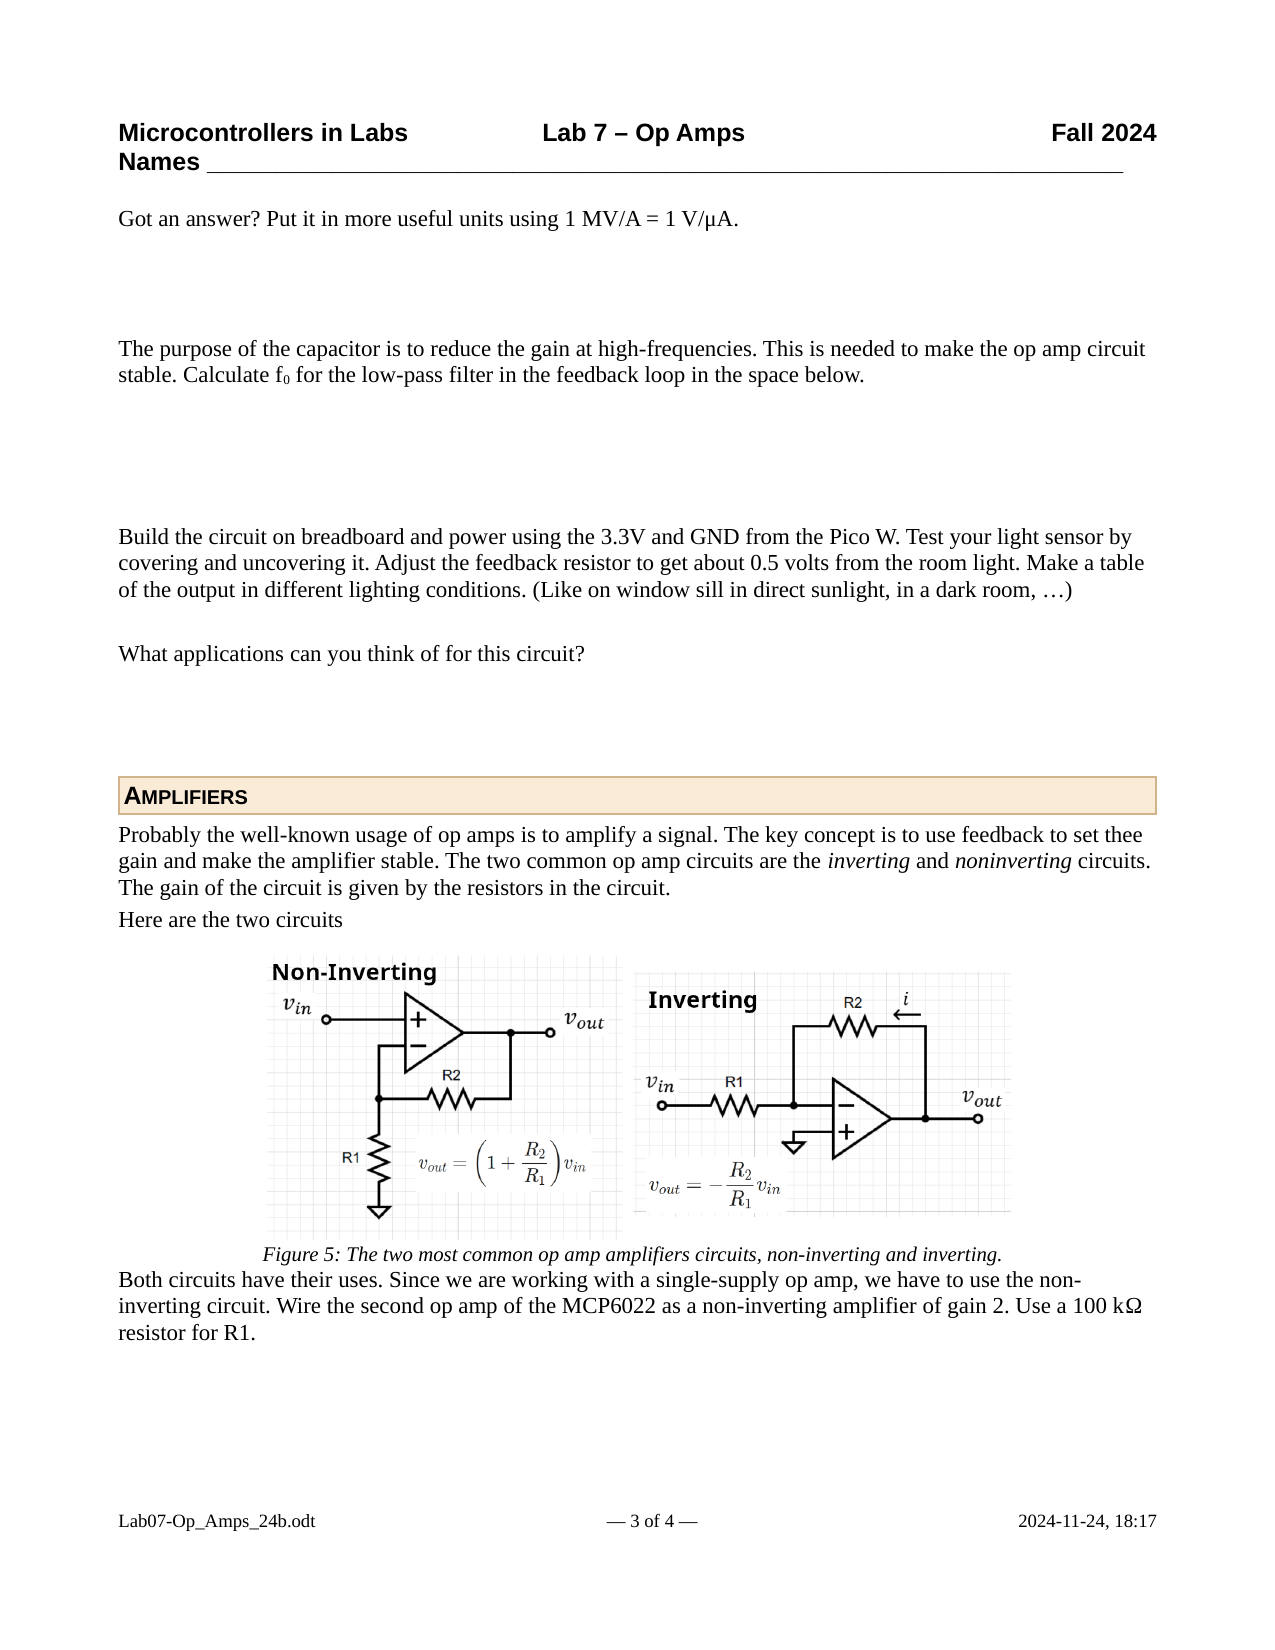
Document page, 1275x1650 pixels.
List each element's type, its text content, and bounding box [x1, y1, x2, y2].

text The purpose of the capacitor is to reduce the gain at high-frequencies. This is needed to make the op amp circuit stable. Calculate f0 for the low-pass filter in the feedback loop in the space below. [118, 335, 1157, 387]
text Got an answer? Put it in more useful units using 1 MV/A = 1 V/μA. [118, 205, 1157, 231]
text Figure 5: The two most common op amp amplifiers circuits, non-inverting and inverting. [262, 1242, 1012, 1266]
text Probably the well-known usage of op amps is to amplify a signal. The key concept is to use feedback to set thee gain and make the amplifier stable. The two common op amp circuits are the inverting and noninverting circuits. The gain of the circuit is given by the resistors in the circuit. [118, 821, 1157, 900]
text Here are the two circuits [118, 906, 1157, 932]
text What applications can you think of for this circuit? [118, 641, 1157, 667]
text Build the circuit on breadboard and power using the 3.3V and GND from the Pico W. Test your light sensor by covering and uncovering it. Adjust the feedback resistor to get about 0.5 volts from the room light. Make a table of the output in different lighting conditions. (Like on window sill in direct sunlight, in a dark room, …) [118, 523, 1157, 602]
text Both circuits have their uses. Since we are working with a single-supply op amp, we have to use the non-inverting circuit. Wire the second op amp of the MCP6022 as a non-inverting amplifier of gain 2. Use a 100 kΩ resistor for R1. [118, 938, 1157, 1345]
subtitle Amplifiers [120, 778, 1155, 813]
picture [262, 951, 1013, 1242]
